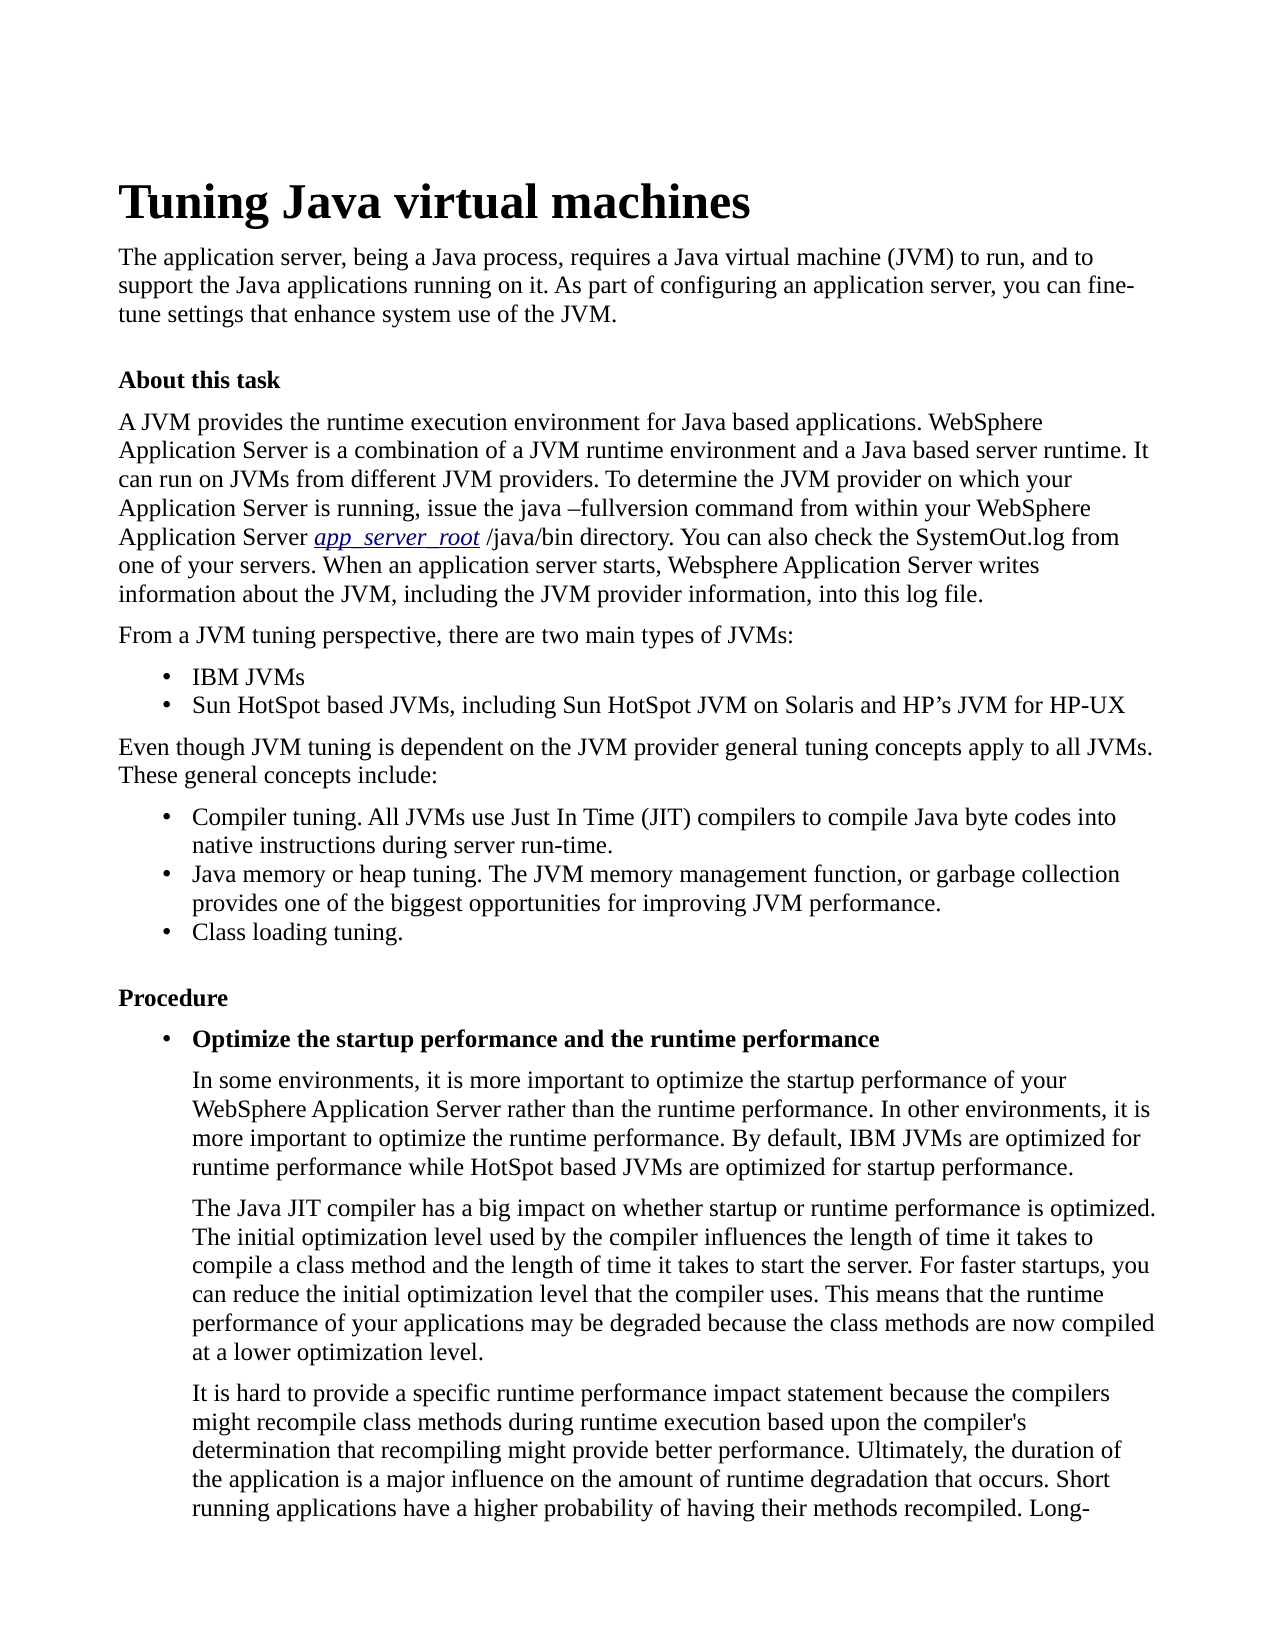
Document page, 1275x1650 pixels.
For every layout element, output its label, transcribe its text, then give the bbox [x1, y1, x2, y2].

list Compiler tuning. All JVMs use Just In Time (JIT) compilers to compile Java byte codes into native instructions during server run-time. [162, 802, 1157, 859]
list Optimize the startup performance and the runtime performance [162, 1024, 1157, 1053]
list The Java JIT compiler has a big impact on whether startup or runtime performance is optimized. The initial optimization level used by the compiler influences the length of time it takes to compile a class method and the length of time it takes to start the server. For faster startups, you can reduce the initial optimization level that the compiler uses. This means that the runtime performance of your applications may be degraded because the class methods are now compiled at a lower optimization level. [162, 1193, 1157, 1366]
list Sun HotSpot based JVMs, including Sun HotSpot JVM on Solaris and HP’s JVM for HP-UX [162, 691, 1157, 719]
text A JVM provides the runtime execution environment for Java based applications. WebSphere Application Server is a combination of a JVM runtime environment and a Java based server runtime. It can run on JVMs from different JVM providers. To determine the JVM provider on which your Application Server is running, issue the java –fullversion command from within your WebSphere Application Server app_server_root /java/bin directory. You can also check the SystemOut.log from one of your servers. When an application server starts, Websphere Application Server writes information about the JVM, including the JVM provider information, into this log file. [118, 407, 1157, 608]
subtitle Procedure [118, 983, 1157, 1012]
text Even though JVM tuning is dependent on the JVM provider general tuning concepts apply to all JVMs. These general concepts include: [118, 732, 1157, 789]
subtitle About this task [118, 366, 1157, 394]
list It is hard to provide a specific runtime performance impact statement because the compilers might recompile class methods during runtime execution based upon the compiler's determination that recompiling might provide better performance. Ultimately, the duration of the application is a major influence on the amount of runtime degradation that occurs. Short running applications have a higher probability of having their methods recompiled. Long- [162, 1378, 1157, 1522]
list In some environments, it is more important to optimize the startup performance of your WebSphere Application Server rather than the runtime performance. In other environments, it is more important to optimize the runtime performance. By default, IBM JVMs are optimized for runtime performance while HotSpot based JVMs are optimized for startup performance. [162, 1066, 1157, 1181]
text The application server, being a Java process, requires a Java virtual machine (JVM) to run, and to support the Java applications running on it. As part of configuring an application server, you can fine-tune settings that enhance system use of the JVM. [118, 242, 1157, 328]
list Class loading tuning. [162, 917, 1157, 946]
text From a JVM tuning perspective, there are two main types of JVMs: [118, 621, 1157, 649]
list Java memory or heap tuning. The JVM memory management function, or garbage collection provides one of the biggest opportunities for improving JVM performance. [162, 859, 1157, 917]
subtitle Tuning Java virtual machines [118, 172, 1157, 229]
list IBM JVMs [162, 662, 1157, 691]
